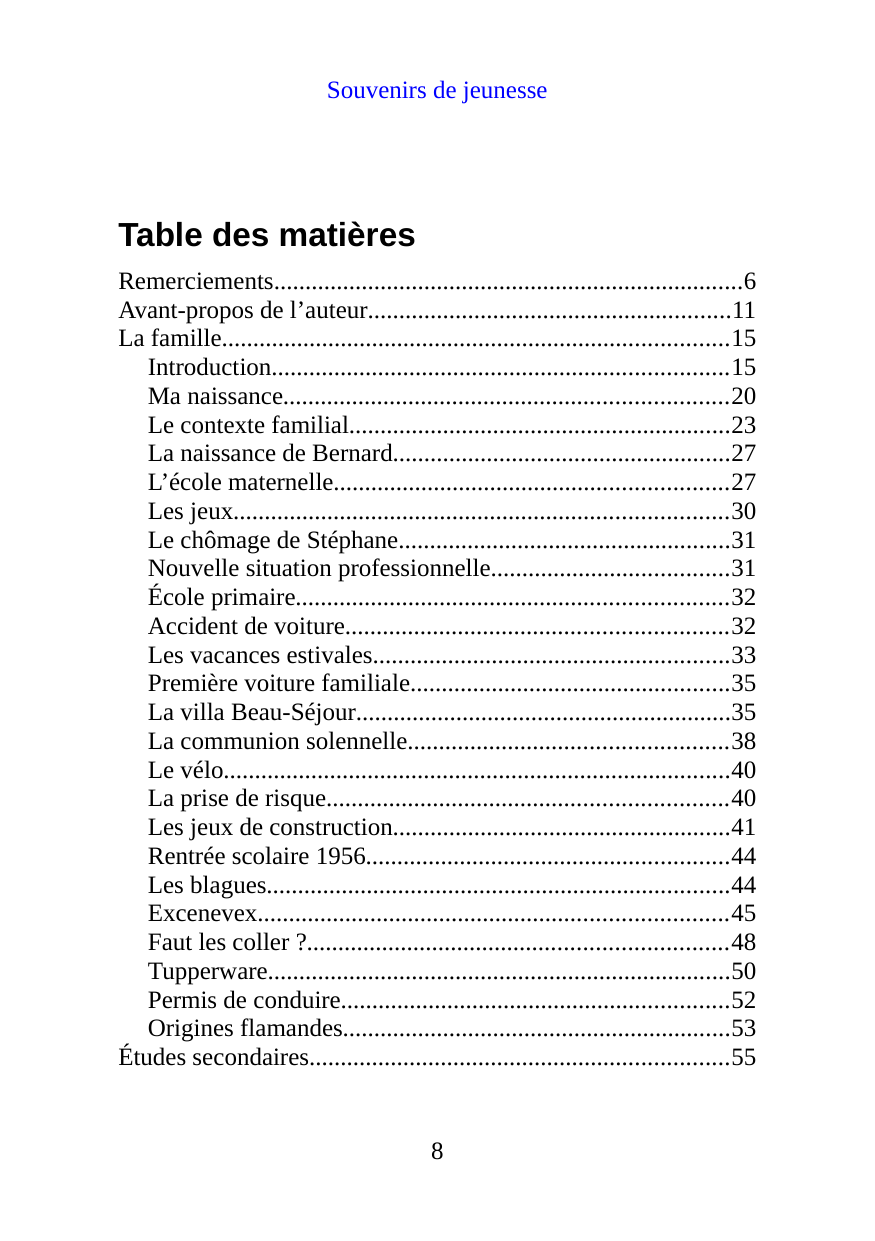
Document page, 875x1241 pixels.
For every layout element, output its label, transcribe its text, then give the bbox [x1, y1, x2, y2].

text La famille 15 [118, 323, 756, 352]
text Tupperware 50 [148, 956, 756, 985]
text Accident de voiture 32 [148, 611, 756, 640]
text La naissance de Bernard 27 [148, 438, 756, 467]
text La communion solennelle 38 [148, 726, 756, 755]
text Rentrée scolaire 1956 44 [148, 841, 756, 870]
text Les blagues 44 [148, 870, 756, 898]
text Les vacances estivales 33 [148, 640, 756, 668]
text Les jeux de construction 41 [148, 812, 756, 841]
text Excenevex 45 [148, 898, 756, 927]
text Introduction 15 [148, 352, 756, 381]
text Avant-propos de l’auteur 11 [118, 295, 756, 323]
text Le chômage de Stéphane 31 [148, 525, 756, 553]
text Origines flamandes 53 [148, 1013, 756, 1042]
text Les jeux 30 [148, 496, 756, 525]
text Remerciements 6 [118, 266, 756, 295]
text La prise de risque 40 [148, 783, 756, 812]
text Permis de conduire 52 [148, 985, 756, 1013]
text L’école maternelle 27 [148, 467, 756, 496]
text Études secondaires 55 [118, 1042, 756, 1071]
text École primaire 32 [148, 582, 756, 611]
text Première voiture familiale 35 [148, 668, 756, 697]
text Le vélo 40 [148, 755, 756, 783]
text Nouvelle situation professionnelle 31 [148, 553, 756, 582]
text Faut les coller ? 48 [148, 927, 756, 956]
text La villa Beau-Séjour 35 [148, 697, 756, 726]
text Ma naissance 20 [148, 381, 756, 410]
text Le contexte familial 23 [148, 410, 756, 438]
subtitle Table des matières [118, 215, 756, 253]
